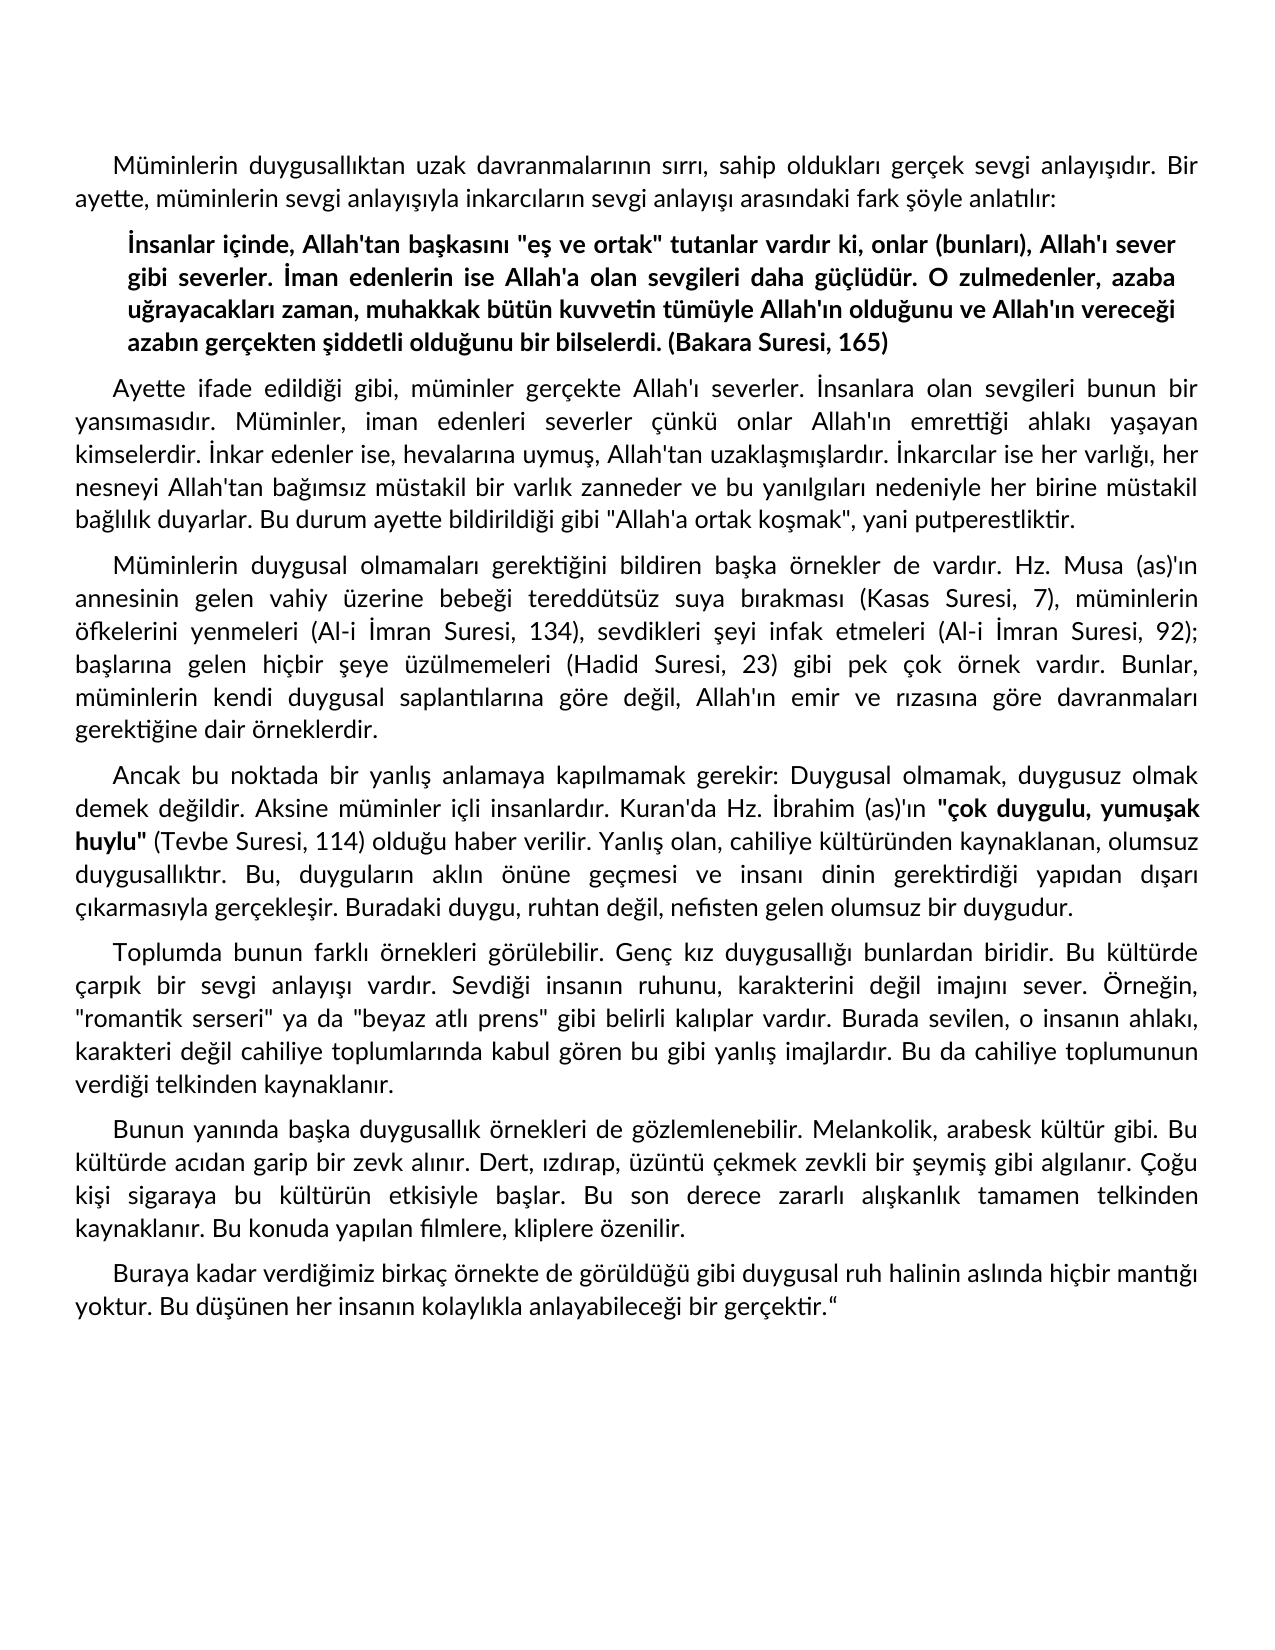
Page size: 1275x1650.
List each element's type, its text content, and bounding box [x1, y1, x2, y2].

text Buraya kadar verdiğimiz birkaç örnekte de görüldüğü gibi duygusal ruh halinin aslında hiçbir mantığı yoktur. Bu düşünen her insanın kolaylıkla anlayabileceği bir gerçektir.“ [75, 1258, 1200, 1321]
text Müminlerin duygusallıktan uzak davranmalarının sırrı, sahip oldukları gerçek sevgi anlayışıdır. Bir ayette, müminlerin sevgi anlayışıyla inkarcıların sevgi anlayışı arasındaki fark şöyle anlatılır: [75, 150, 1200, 213]
text Bunun yanında başka duygusallık örnekleri de gözlemlenebilir. Melankolik, arabesk kültür gibi. Bu kültürde acıdan garip bir zevk alınır. Dert, ızdırap, üzüntü çekmek zevkli bir şeymiş gibi algılanır. Çoğu kişi sigaraya bu kültürün etkisiyle başlar. Bu son derece zararlı alışkanlık tamamen telkinden kaynaklanır. Bu konuda yapılan filmlere, kliplere özenilir. [75, 1114, 1200, 1242]
text Müminlerin duygusal olmamaları gerektiğini bildiren başka örnekler de vardır. Hz. Musa (as)'ın annesinin gelen vahiy üzerine bebeği tereddütsüz suya bırakması (Kasas Suresi, 7), müminlerin öfkelerini yenmeleri (Al-i İmran Suresi, 134), sevdikleri şeyi infak etmeleri (Al-i İmran Suresi, 92); başlarına gelen hiçbir şeye üzülmemeleri (Hadid Suresi, 23) gibi pek çok örnek vardır. Bunlar, müminlerin kendi duygusal saplantılarına göre değil, Allah'ın emir ve rızasına göre davranmaları gerektiğine dair örneklerdir. [75, 549, 1200, 744]
text Ayette ifade edildiği gibi, müminler gerçekte Allah'ı severler. İnsanlara olan sevgileri bunun bir yansımasıdır. Müminler, iman edenleri severler çünkü onlar Allah'ın emrettiği ahlakı yaşayan kimselerdir. İnkar edenler ise, hevalarına uymuş, Allah'tan uzaklaşmışlardır. İnkarcılar ise her varlığı, her nesneyi Allah'tan bağımsız müstakil bir varlık zanneder ve bu yanılgıları nedeniyle her birine müstakil bağlılık duyarlar. Bu durum ayette bildirildiği gibi "Allah'a ortak koşmak", yani putperestliktir. [75, 372, 1200, 534]
text Toplumda bunun farklı örnekleri görülebilir. Genç kız duygusallığı bunlardan biridir. Bu kültürde çarpık bir sevgi anlayışı vardır. Sevdiği insanın ruhunu, karakterini değil imajını sever. Örneğin, "romantik serseri" ya da "beyaz atlı prens" gibi belirli kalıplar vardır. Burada sevilen, o insanın ahlakı, karakteri değil cahiliye toplumlarında kabul gören bu gibi yanlış imajlardır. Bu da cahiliye toplumunun verdiği telkinden kaynaklanır. [75, 937, 1200, 1098]
text İnsanlar içinde, Allah'tan başkasını "eş ve ortak" tutanlar vardır ki, onlar (bunları), Allah'ı sever gibi severler. İman edenlerin ise Allah'a olan sevgileri daha güçlüdür. O zulmedenler, azaba uğrayacakları zaman, muhakkak bütün kuvvetin tümüyle Allah'ın olduğunu ve Allah'ın vereceği azabın gerçekten şiddetli olduğunu bir bilselerdi. (Bakara Suresi, 165) [127, 228, 1177, 357]
text Ancak bu noktada bir yanlış anlamaya kapılmamak gerekir: Duygusal olmamak, duygusuz olmak demek değildir. Aksine müminler içli insanlardır. Kuran'da Hz. İbrahim (as)'ın "çok duygulu, yumuşak huylu" (Tevbe Suresi, 114) olduğu haber verilir. Yanlış olan, cahiliye kültüründen kaynaklanan, olumsuz duygusallıktır. Bu, duyguların aklın önüne geçmesi ve insanı dinin gerektirdiği yapıdan dışarı çıkarmasıyla gerçekleşir. Buradaki duygu, ruhtan değil, nefisten gelen olumsuz bir duygudur. [75, 759, 1200, 921]
